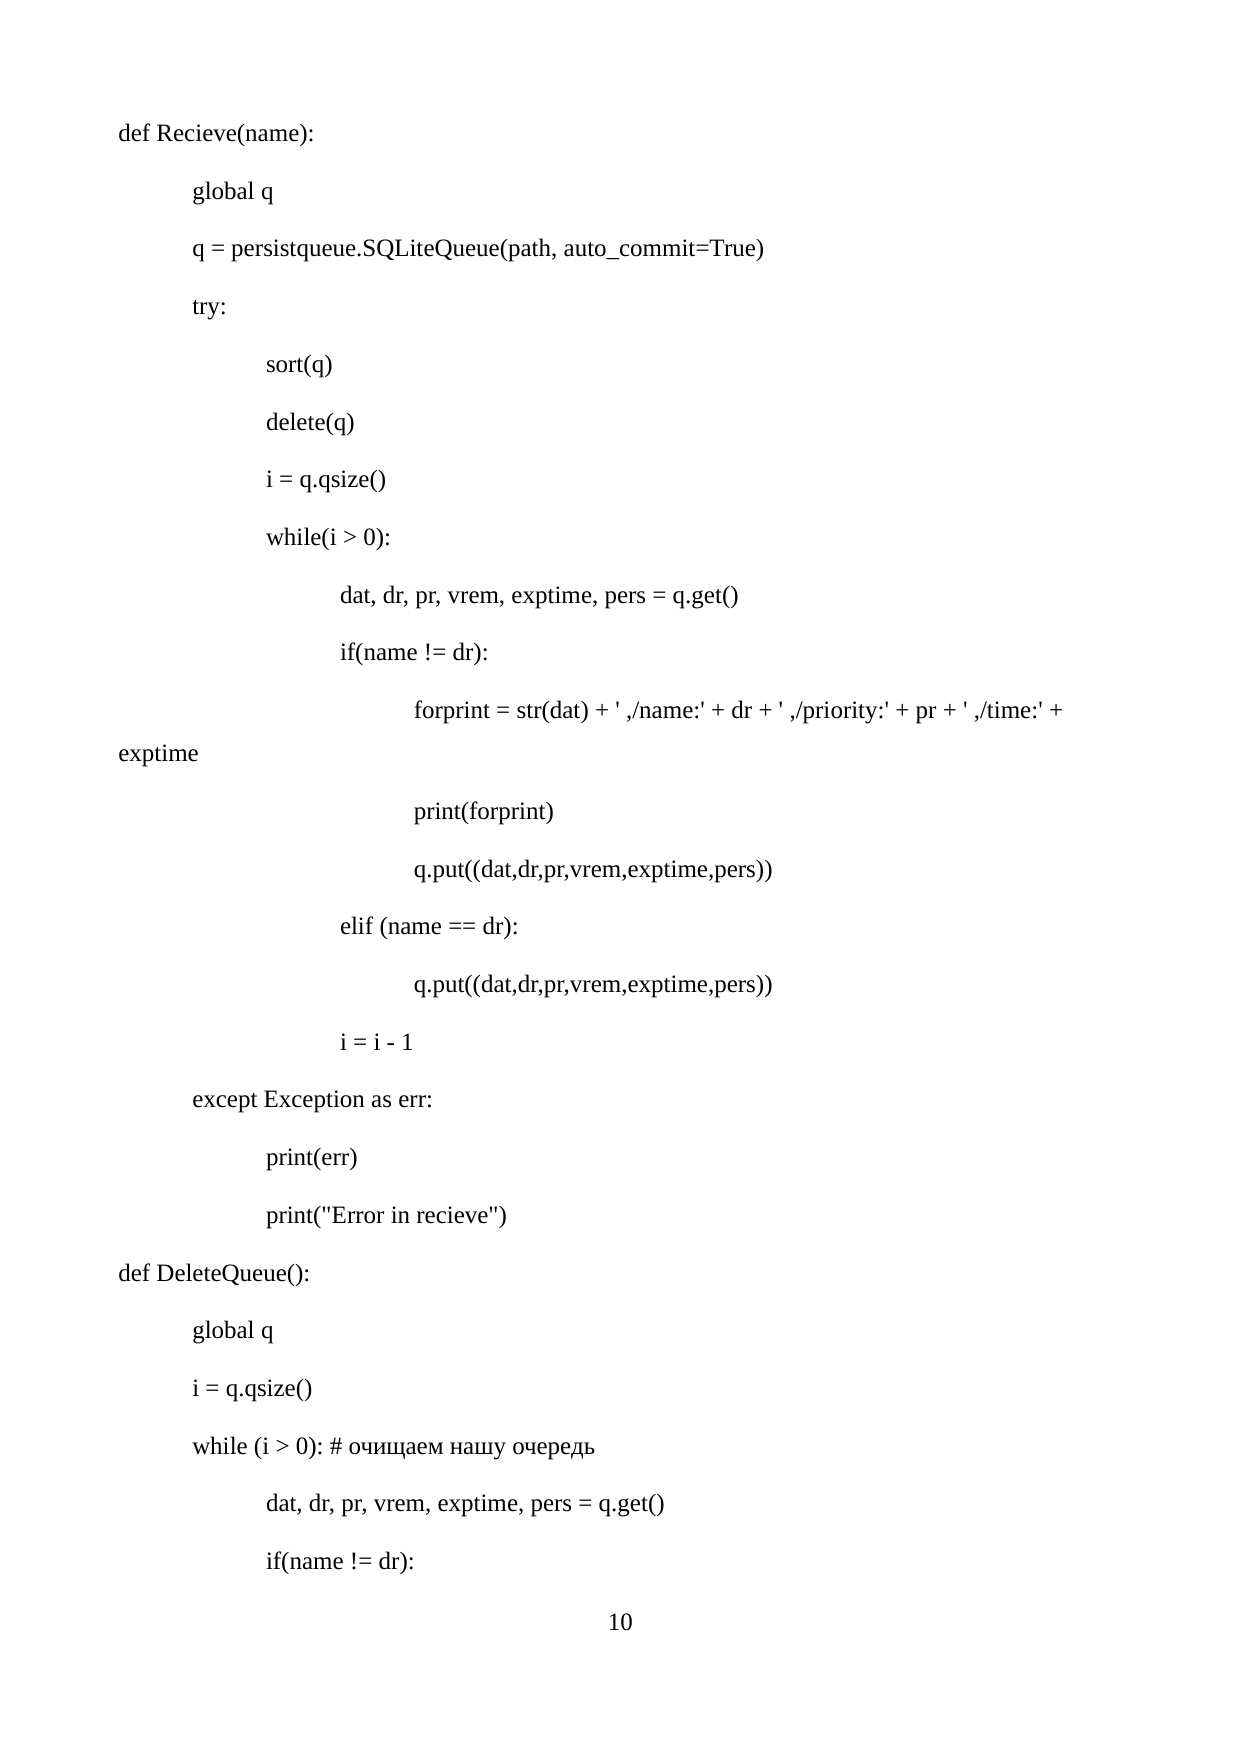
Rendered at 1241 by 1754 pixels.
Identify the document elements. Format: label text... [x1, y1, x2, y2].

text print("Error in recieve") [118, 1200, 1122, 1229]
text q.put((dat,dr,pr,vrem,exptime,pers)) [118, 854, 1122, 882]
text try: [118, 291, 1122, 320]
text global q [118, 1315, 1122, 1344]
text elif (name == dr): [118, 911, 1122, 940]
text i = q.qsize() [118, 1373, 1122, 1402]
text def Recieve(name): [118, 118, 1122, 147]
text print(forprint) [118, 796, 1122, 825]
text q = persistqueue.SQLiteQueue(path, auto_commit=True) [118, 233, 1122, 262]
text i = q.qsize() [118, 464, 1122, 493]
text delete(q) [118, 407, 1122, 435]
text sort(q) [118, 349, 1122, 378]
text def DeleteQueue(): [118, 1258, 1122, 1286]
text dat, dr, pr, vrem, exptime, pers = q.get() [118, 1488, 1122, 1517]
text print(err) [118, 1142, 1122, 1171]
text forprint = str(dat) + ' ,/name:' + dr + ' ,/priority:' + pr + ' ,/time:' + exptime [118, 695, 1122, 767]
text while (i > 0): # очищаем нашу очередь [118, 1431, 1122, 1459]
text if(name != dr): [118, 1546, 1122, 1575]
text q.put((dat,dr,pr,vrem,exptime,pers)) [118, 969, 1122, 998]
text i = i - 1 [118, 1027, 1122, 1056]
text if(name != dr): [118, 637, 1122, 666]
text except Exception as err: [118, 1084, 1122, 1113]
text while(i > 0): [118, 522, 1122, 551]
text dat, dr, pr, vrem, exptime, pers = q.get() [118, 580, 1122, 608]
text global q [118, 176, 1122, 204]
